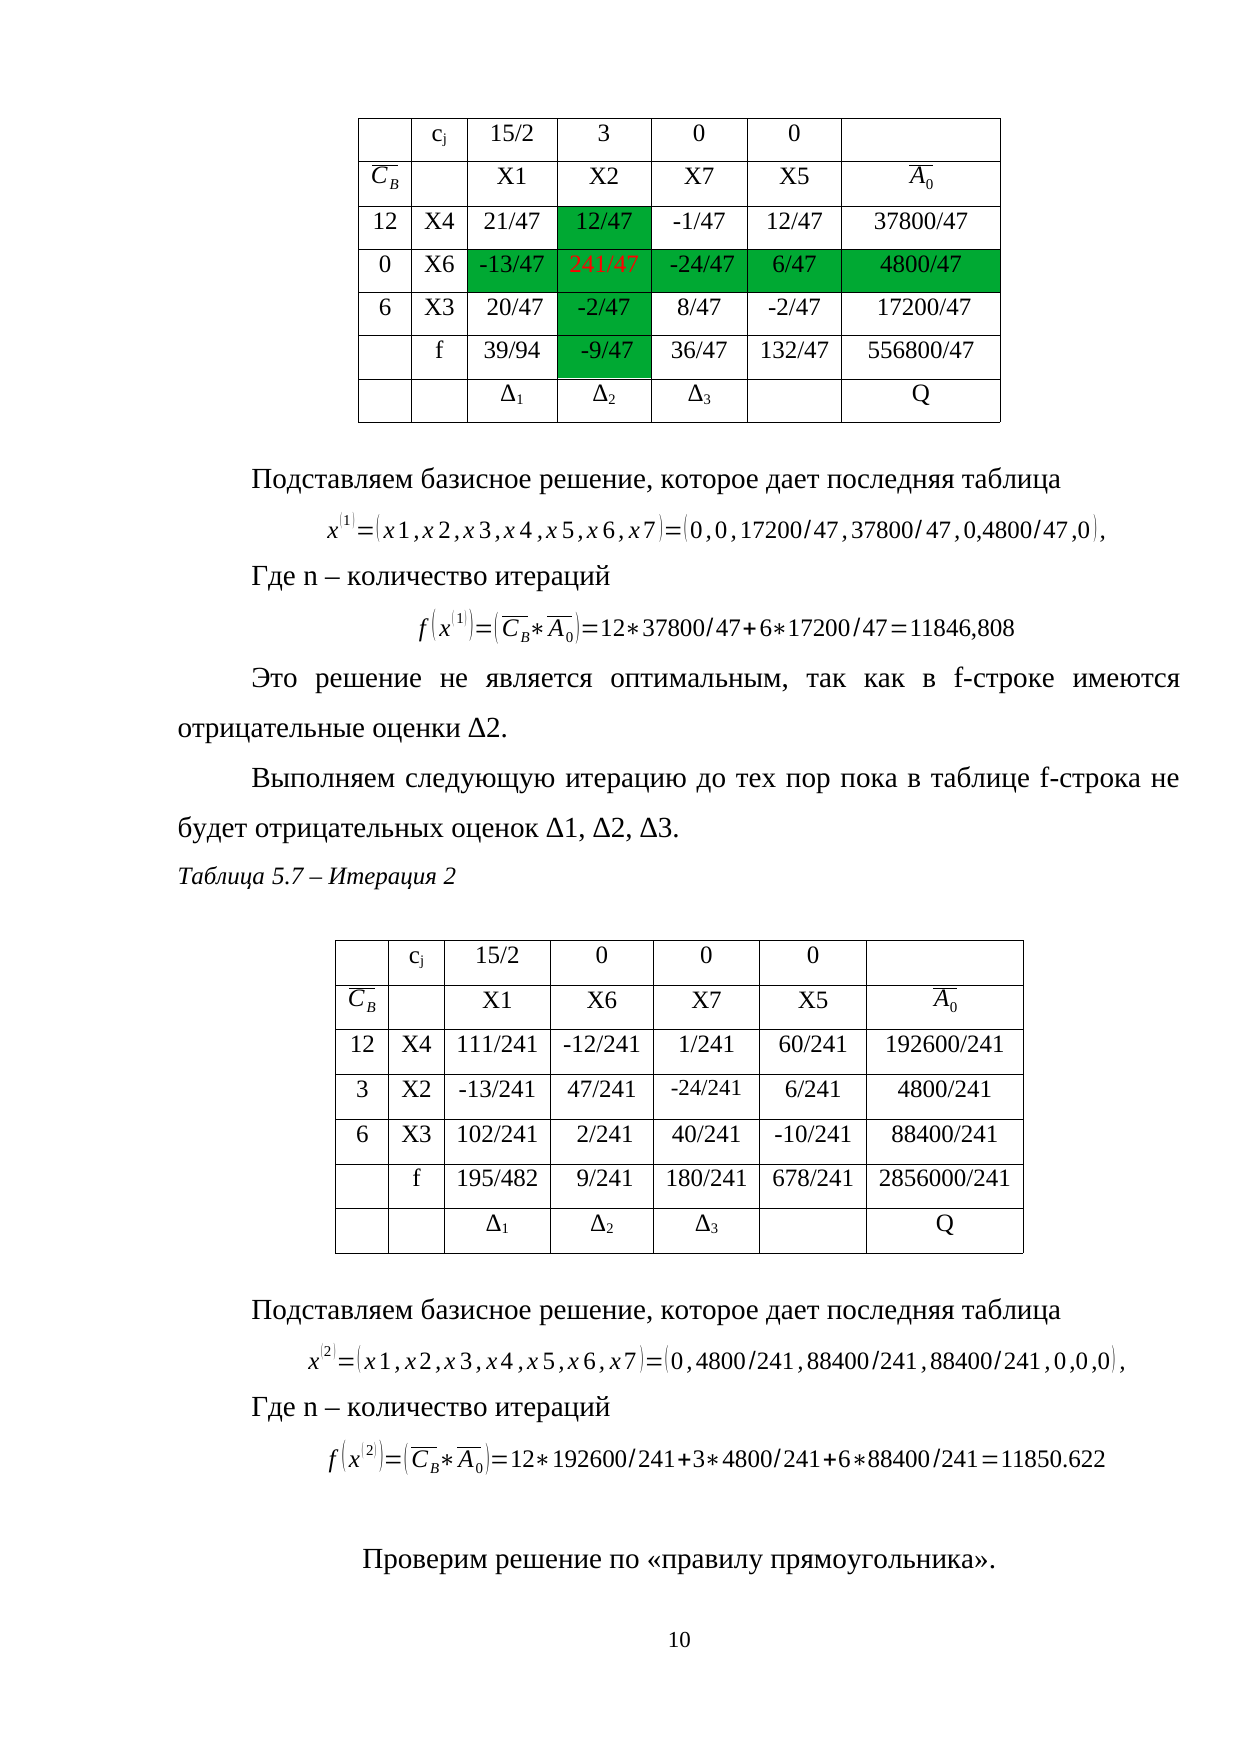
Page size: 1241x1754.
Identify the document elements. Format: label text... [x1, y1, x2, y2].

table_cell 2856000/241 [867, 1165, 1023, 1208]
table_cell 556800/47 [842, 336, 1000, 378]
table_cell X1 [468, 162, 557, 206]
table_cell 40/241 [654, 1120, 759, 1163]
table_cell -2/47 [558, 293, 651, 335]
table_cell 36/47 [652, 336, 747, 378]
table_header сj [412, 119, 467, 161]
table_cell X6 [551, 986, 653, 1029]
table_cell f [412, 336, 467, 378]
table_cell -13/241 [445, 1075, 550, 1119]
table_cell 4800/47 [842, 250, 1000, 292]
table_cell Δ1 [468, 380, 557, 422]
table_cell 12/47 [558, 207, 651, 249]
table_header 3 [558, 119, 651, 161]
table_cell X2 [389, 1075, 444, 1119]
table_cell [359, 162, 411, 206]
table_cell X3 [389, 1120, 444, 1163]
table_cell X6 [412, 250, 467, 292]
table_cell [336, 986, 388, 1029]
table_header сj [389, 941, 444, 985]
table_cell 3 [336, 1075, 388, 1119]
text Подставляем базисное решение, которое дает последняя таблица [177, 1292, 1181, 1326]
table_cell X1 [445, 986, 550, 1029]
table_cell X3 [412, 293, 467, 335]
table_cell [760, 1209, 866, 1253]
table_header [336, 941, 388, 985]
table_cell [842, 162, 1000, 206]
table_cell X4 [412, 207, 467, 249]
table_cell [359, 336, 411, 378]
table_cell 17200/47 [842, 293, 1000, 335]
text Это решение не является оптимальным, так как в f-строке имеются отрицательные оценки ∆2. [177, 660, 1181, 743]
table_cell -10/241 [760, 1120, 866, 1163]
table_cell [748, 380, 841, 422]
table_cell 20/47 [468, 293, 557, 335]
table_cell -24/47 [652, 250, 747, 292]
table_cell -9/47 [558, 336, 651, 378]
table_cell 241/47 [558, 250, 651, 292]
table_cell 12 [336, 1030, 388, 1074]
table_cell 6/47 [748, 250, 841, 292]
table_cell 39/94 [468, 336, 557, 378]
table_cell [412, 380, 467, 422]
table_header [842, 119, 1000, 161]
text Таблица 5.7 – Итерация 2 [177, 861, 1181, 890]
table_header 0 [748, 119, 841, 161]
table_header [867, 941, 1023, 985]
table_cell 6 [336, 1120, 388, 1163]
table_cell 9/241 [551, 1165, 653, 1208]
table_cell 60/241 [760, 1030, 866, 1074]
table_header 15/2 [445, 941, 550, 985]
table_cell [336, 1165, 388, 1208]
table_cell Q [867, 1209, 1023, 1253]
text Выполняем следующую итерацию до тех пор пока в таблице f-строка не будет отрицательных оценок ∆1, ∆2, ∆3. [177, 760, 1181, 844]
table_cell 8/47 [652, 293, 747, 335]
table_cell -24/241 [654, 1075, 759, 1119]
table_cell 6 [359, 293, 411, 335]
table_cell 195/482 [445, 1165, 550, 1208]
table_cell 102/241 [445, 1120, 550, 1163]
table_cell 2/241 [551, 1120, 653, 1163]
table_header 0 [551, 941, 653, 985]
table_cell [336, 1209, 388, 1253]
table_cell [867, 986, 1023, 1029]
table_cell X7 [652, 162, 747, 206]
table_cell 0 [359, 250, 411, 292]
text Где n – количество итераций [177, 1389, 1181, 1422]
table_header 15/2 [468, 119, 557, 161]
table_header [359, 119, 411, 161]
table_cell -12/241 [551, 1030, 653, 1074]
text Проверим решение по «правилу прямоугольника». [177, 1541, 1181, 1575]
table_cell X4 [389, 1030, 444, 1074]
table_cell Δ2 [551, 1209, 653, 1253]
table_header 0 [760, 941, 866, 985]
table_cell Δ2 [558, 380, 651, 422]
table_cell X5 [748, 162, 841, 206]
table_cell 12/47 [748, 207, 841, 249]
table_cell 37800/47 [842, 207, 1000, 249]
table_cell Δ3 [652, 380, 747, 422]
table_cell 4800/241 [867, 1075, 1023, 1119]
table_cell X2 [558, 162, 651, 206]
table_cell X5 [760, 986, 866, 1029]
table_cell 678/241 [760, 1165, 866, 1208]
table_cell -1/47 [652, 207, 747, 249]
table_cell [412, 162, 467, 206]
table_cell Δ1 [445, 1209, 550, 1253]
table_cell 88400/241 [867, 1120, 1023, 1163]
table_cell 21/47 [468, 207, 557, 249]
text Подставляем базисное решение, которое дает последняя таблица [177, 461, 1181, 495]
table_cell 192600/241 [867, 1030, 1023, 1074]
table_cell [389, 986, 444, 1029]
table_cell 180/241 [654, 1165, 759, 1208]
table_cell 6/241 [760, 1075, 866, 1119]
table_cell 12 [359, 207, 411, 249]
table_header 0 [652, 119, 747, 161]
table_cell [359, 380, 411, 422]
table_header 0 [654, 941, 759, 985]
table_cell 1/241 [654, 1030, 759, 1074]
table_cell X7 [654, 986, 759, 1029]
table_cell Q [842, 380, 1000, 422]
table_cell Δ3 [654, 1209, 759, 1253]
table_cell 111/241 [445, 1030, 550, 1074]
table_cell [389, 1209, 444, 1253]
table_cell 132/47 [748, 336, 841, 378]
text Где n – количество итераций [177, 558, 1181, 591]
table_cell f [389, 1165, 444, 1208]
table_cell 47/241 [551, 1075, 653, 1119]
table_cell -13/47 [468, 250, 557, 292]
table_cell -2/47 [748, 293, 841, 335]
